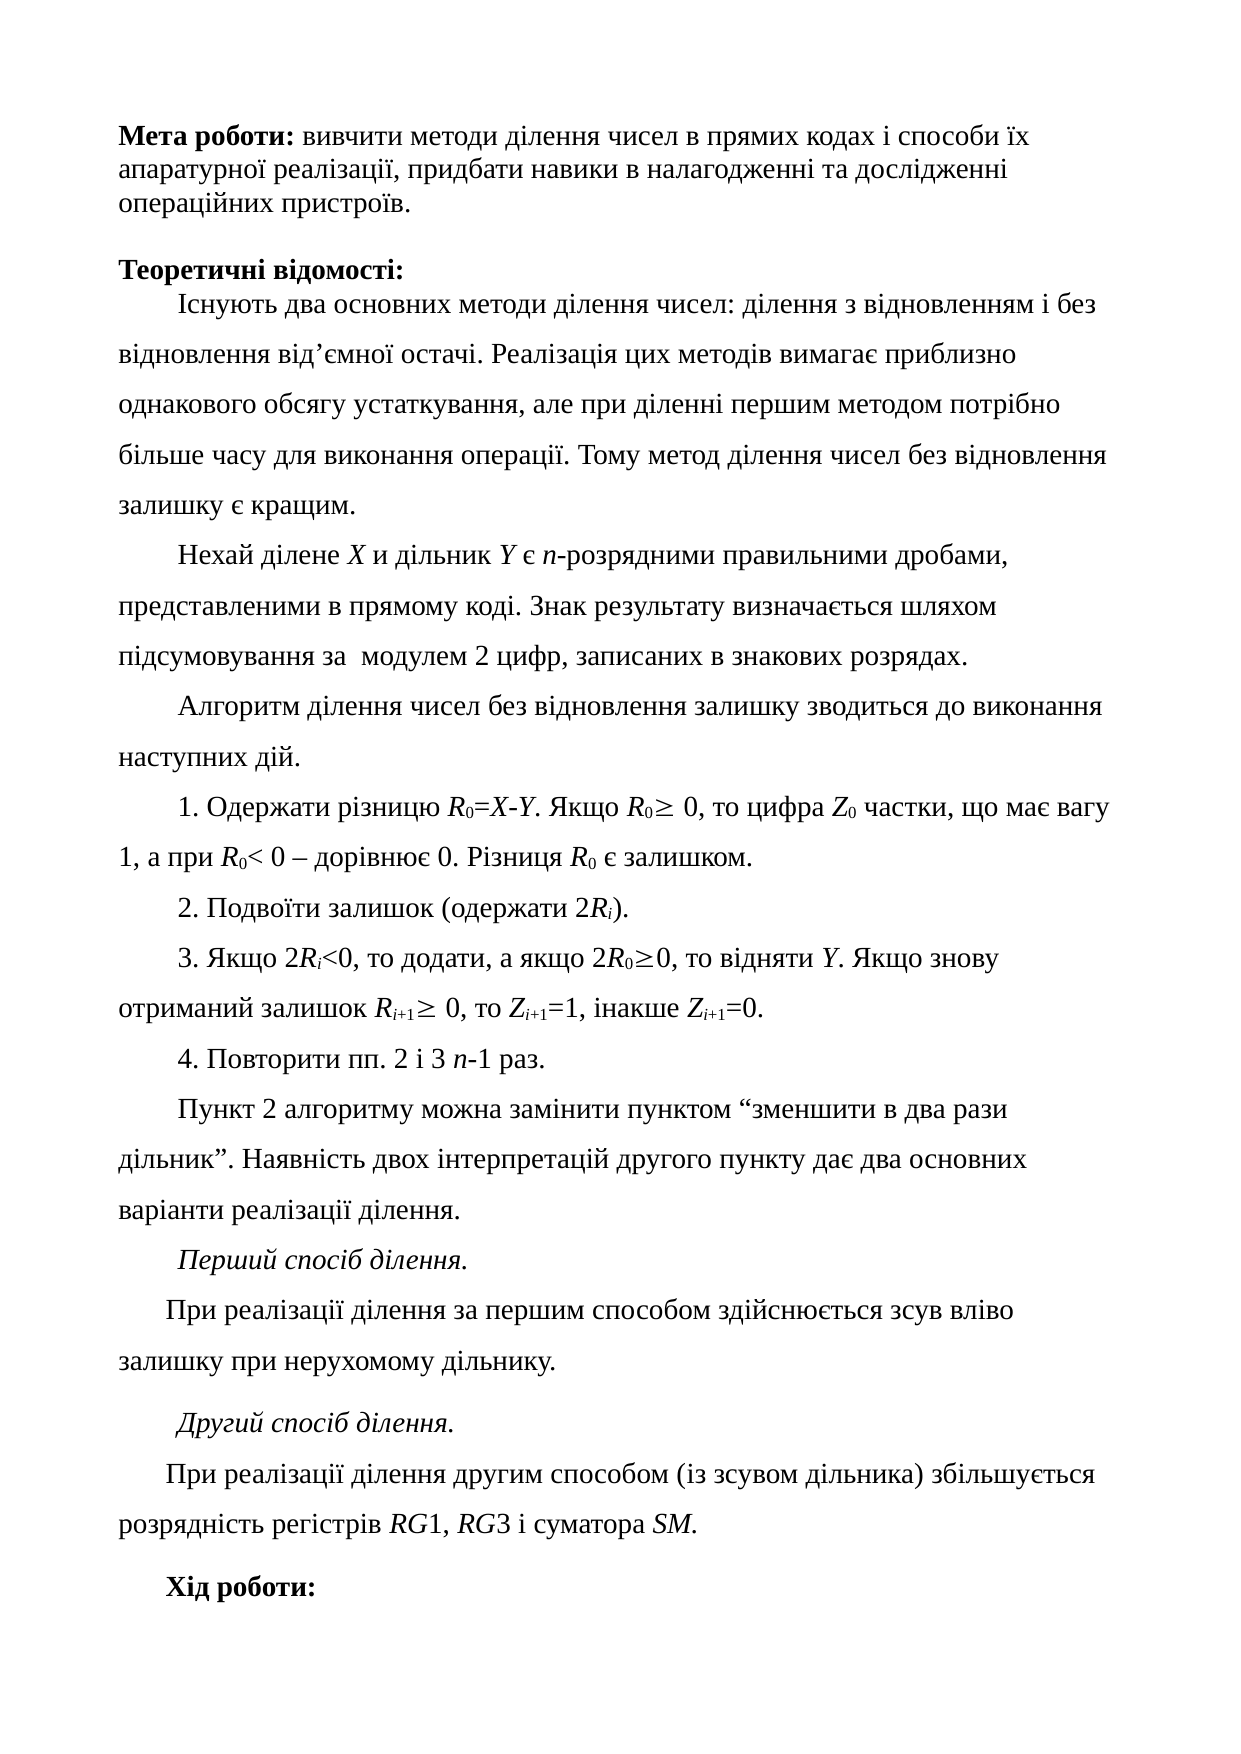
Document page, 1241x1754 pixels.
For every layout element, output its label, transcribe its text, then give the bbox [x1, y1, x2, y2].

text Існують два основних методи ділення чисел: ділення з відновленням і без відновлення від’ємної остачі. Реалізація цих методів вимагає приблизно однакового обсягу устаткування, але при діленні першим методом потрібно більше часу для виконання операції. Тому метод ділення чисел без відновлення залишку є кращим. [118, 286, 1122, 521]
text Теоретичні відомості: [118, 252, 1122, 286]
text 4. Повторити пп. 2 і 3 n-1 раз. [118, 1041, 1122, 1074]
text Пункт 2 алгоритму можна замінити пунктом “зменшити в два рази дільник”. Наявність двох інтерпретацій другого пункту дає два основних варіанти реалізації ділення. [118, 1091, 1122, 1225]
text 3. Якщо 2Ri<0, то додати, а якщо 2R00, то відняти Y. Якщо знову отриманий залишок Ri+1 0, то Zi+1=1, інакше Zi+1=0. [118, 940, 1122, 1024]
text При реалізації ділення другим способом (із зсувом дільника) збільшується розрядність регістрів RG1, RG3 і суматора SM. [118, 1456, 1122, 1540]
text Хід роботи: [118, 1569, 1122, 1602]
text Мета роботи: вивчити методи ділення чисел в прямих кодах і способи їх апаратурної реалізації, придбати навики в налагодженні та дослідженні операційних пристроїв. [118, 118, 1122, 219]
text Нехай ділене Х и дільник Y є n-розрядними правильними дробами, представленими в прямому коді. Знак результату визначається шляхом підсумовування за модулем 2 цифр, записаних в знакових розрядах. [118, 537, 1122, 672]
text Другий спосіб ділення. [118, 1406, 1122, 1439]
text При реалізації ділення за першим способом здійснюється зсув вліво залишку при нерухомому дільнику. [118, 1292, 1122, 1376]
text 2. Подвоїти залишок (одержати 2Ri). [118, 890, 1122, 923]
text Перший спосіб ділення. [118, 1242, 1122, 1276]
text Алгоритм ділення чисел без відновлення залишку зводиться до виконання наступних дій. [118, 688, 1122, 772]
text 1. Одержати різницю R0=X-Y. Якщо R0 0, то цифра Z0 частки, що має вагу 1, а при R0< 0 – дорівнює 0. Різниця R0 є залишком. [118, 789, 1122, 873]
